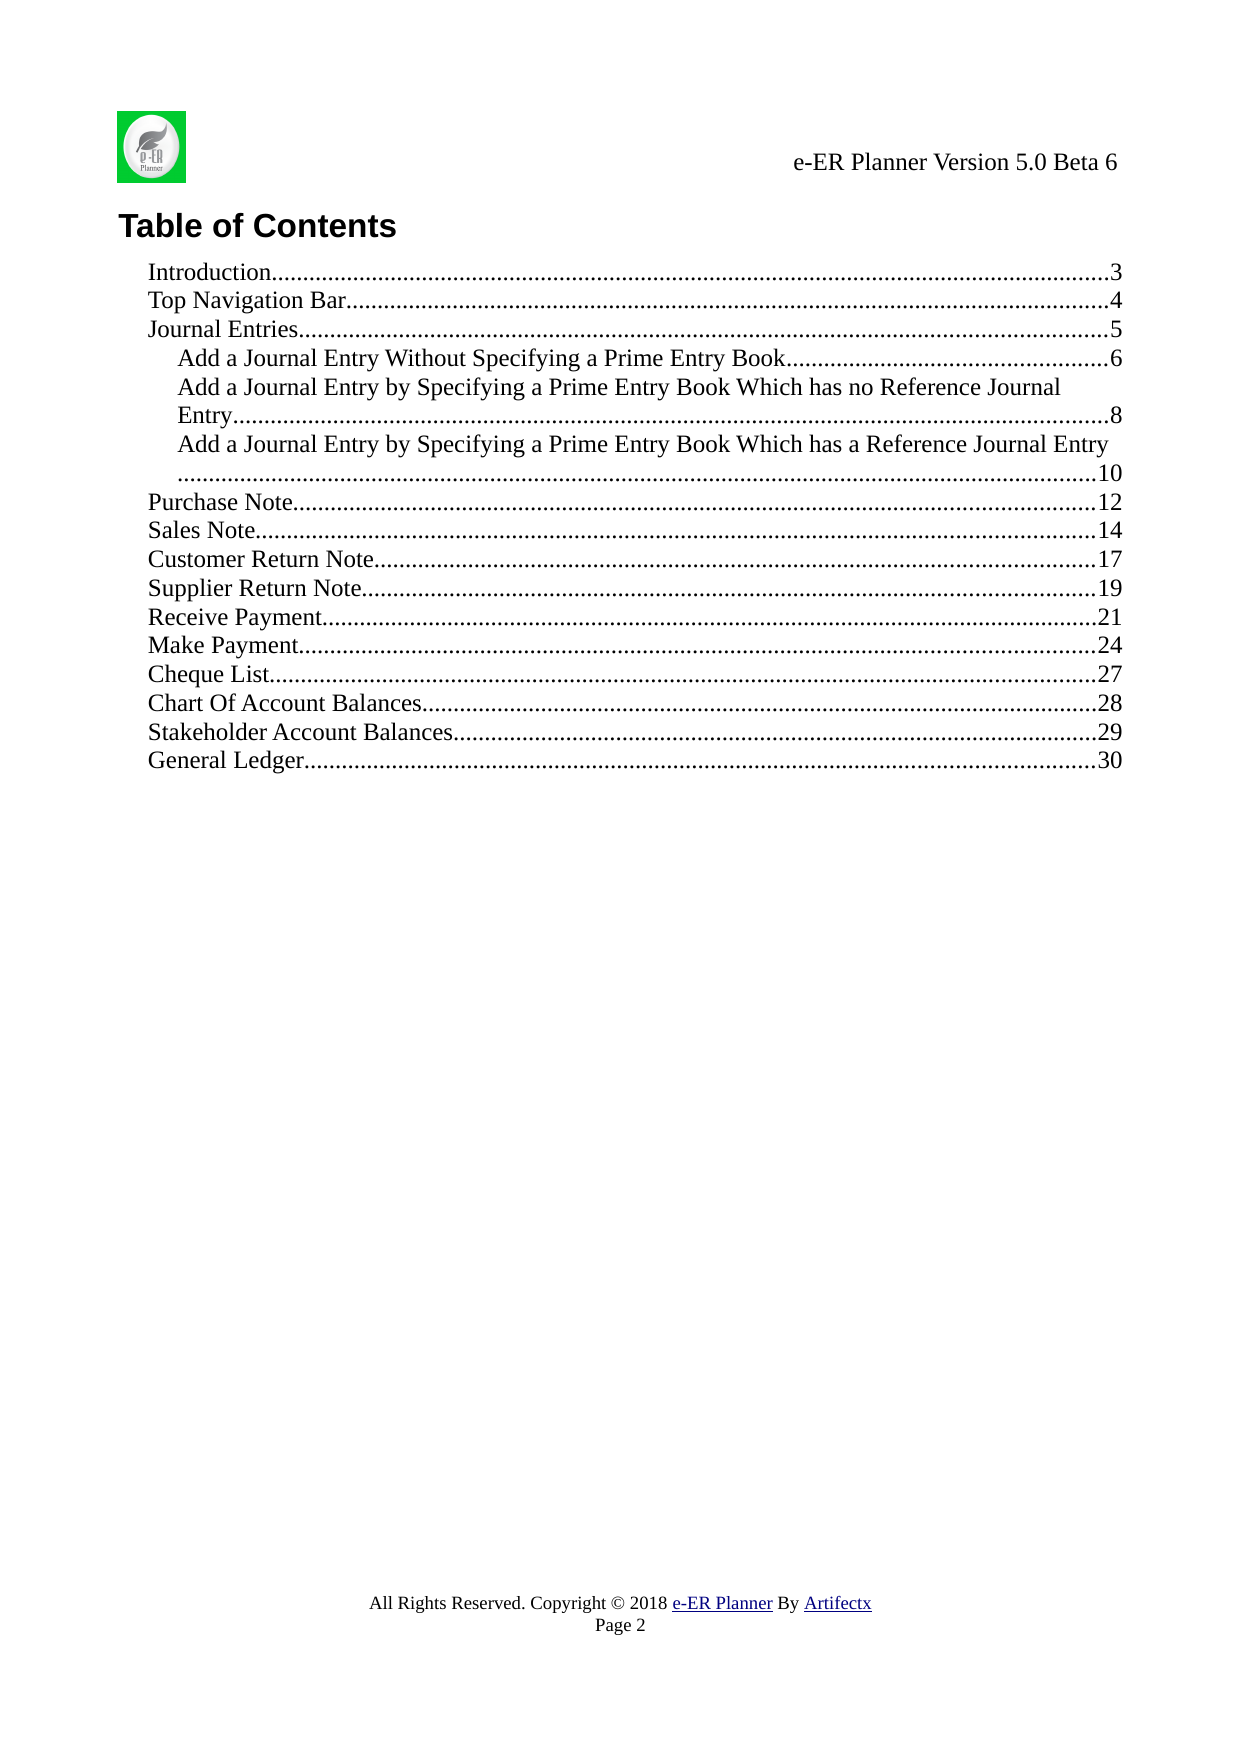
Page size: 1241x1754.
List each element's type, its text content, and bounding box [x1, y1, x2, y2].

text Sales Note 14 [148, 515, 1122, 544]
text Top Navigation Bar 4 [148, 285, 1122, 314]
text Introduction 3 [148, 257, 1122, 285]
text Chart Of Account Balances 28 [148, 688, 1122, 717]
text Add a Journal Entry Without Specifying a Prime Entry Book 6 [177, 343, 1122, 372]
text Customer Return Note 17 [148, 544, 1122, 573]
text Supplier Return Note 19 [148, 573, 1122, 602]
text Journal Entries 5 [148, 314, 1122, 343]
text Make Payment 24 [148, 630, 1122, 659]
text General Ledger 30 [148, 745, 1122, 774]
text Receive Payment 21 [148, 602, 1122, 630]
subtitle Table of Contents [118, 206, 1122, 244]
text Cheque List 27 [148, 659, 1122, 688]
text Add a Journal Entry by Specifying a Prime Entry Book Which has a Reference Journal Entry 10 [177, 429, 1122, 487]
text Add a Journal Entry by Specifying a Prime Entry Book Which has no Reference Journal Entry 8 [177, 372, 1122, 429]
text Purchase Note 12 [148, 487, 1122, 515]
picture [117, 111, 186, 183]
text Stakeholder Account Balances 29 [148, 717, 1122, 745]
